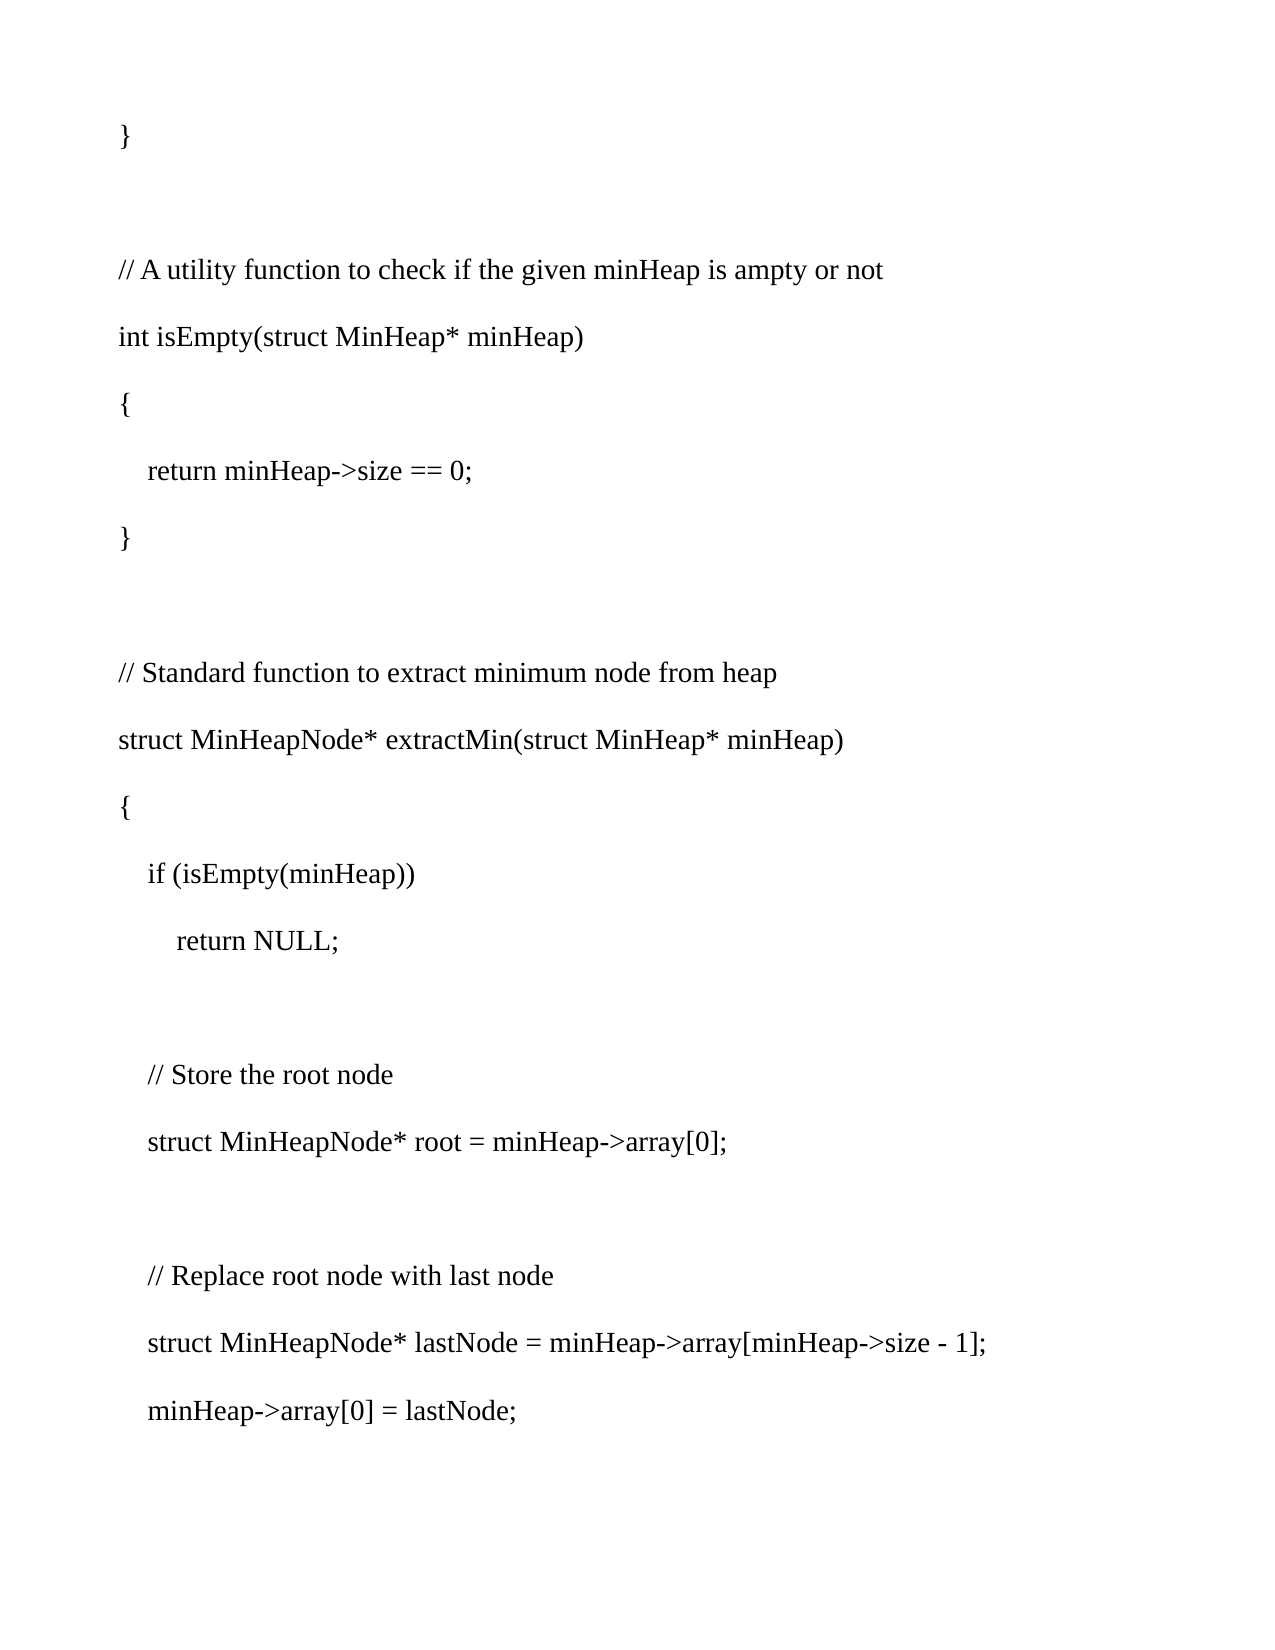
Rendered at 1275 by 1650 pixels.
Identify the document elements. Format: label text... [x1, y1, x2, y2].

text // A utility function to check if the given minHeap is ampty or not [118, 252, 1157, 286]
text // Replace root node with last node [118, 1258, 1157, 1292]
text struct MinHeapNode* root = minHeap->array[0]; [118, 1124, 1157, 1158]
text } [118, 521, 1157, 554]
text { [118, 789, 1157, 822]
text // Standard function to extract minimum node from heap [118, 655, 1157, 688]
text return NULL; [118, 923, 1157, 957]
text minHeap->array[0] = lastNode; [118, 1393, 1157, 1426]
text // Store the root node [118, 1057, 1157, 1091]
text if (isEmpty(minHeap)) [118, 856, 1157, 889]
text struct MinHeapNode* extractMin(struct MinHeap* minHeap) [118, 722, 1157, 755]
text } [118, 118, 1157, 152]
text int isEmpty(struct MinHeap* minHeap) [118, 319, 1157, 353]
text struct MinHeapNode* lastNode = minHeap->array[minHeap->size - 1]; [118, 1326, 1157, 1359]
text return minHeap->size == 0; [118, 453, 1157, 487]
text { [118, 386, 1157, 420]
